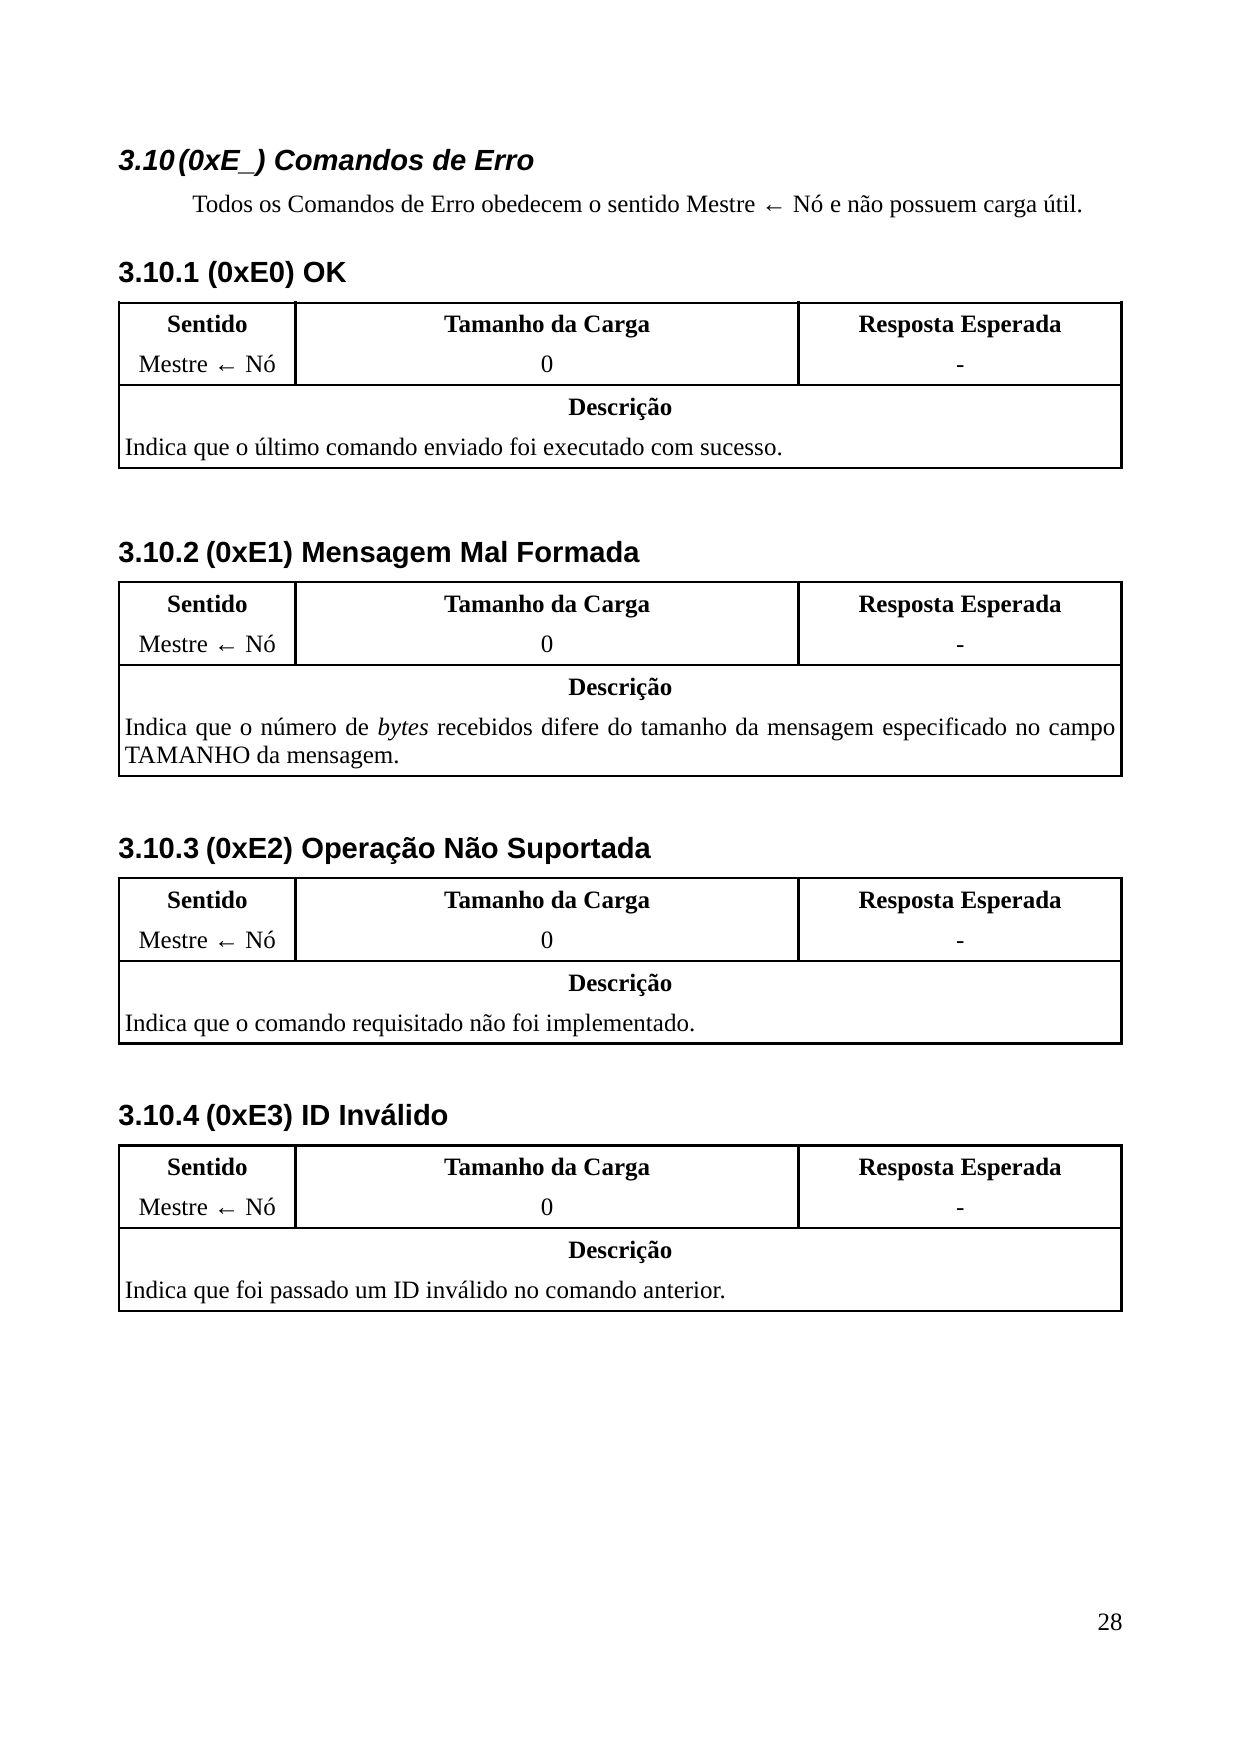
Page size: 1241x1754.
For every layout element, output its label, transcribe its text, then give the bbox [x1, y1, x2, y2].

table_cell Descrição [120, 386, 1120, 426]
table_header Sentido [120, 304, 294, 344]
table_cell 0 [297, 920, 797, 960]
table_cell - [800, 1187, 1120, 1227]
subtitle (0xE1) Mensagem Mal Formada [118, 535, 1122, 569]
table_cell 0 [297, 624, 797, 664]
table_header Sentido [120, 1147, 294, 1187]
table_cell Mestre ← Nó [120, 344, 294, 384]
table_cell Mestre ← Nó [120, 1187, 294, 1227]
table_cell - [800, 920, 1120, 960]
table_header Tamanho da Carga [297, 1147, 797, 1187]
table_cell Indica que o comando requisitado não foi implementado. [120, 1002, 1120, 1042]
table_header Tamanho da Carga [297, 879, 797, 919]
table_cell - [800, 624, 1120, 664]
subtitle (0xE3) ID Inválido [118, 1098, 1122, 1132]
table_header Tamanho da Carga [297, 583, 797, 623]
table_header Resposta Esperada [800, 304, 1120, 344]
table_cell Indica que o último comando enviado foi executado com sucesso. [120, 426, 1120, 467]
text Todos os Comandos de Erro obedecem o sentido Mestre ← Nó e não possuem carga útil. [118, 189, 1122, 218]
table_cell Indica que o número de bytes recebidos difere do tamanho da mensagem especificado no campo TAMANHO da mensagem. [120, 706, 1120, 775]
subtitle (0xE0) OK [118, 255, 1122, 289]
table_cell 0 [297, 1187, 797, 1227]
table_header Resposta Esperada [800, 1147, 1120, 1187]
table_header Sentido [120, 583, 294, 623]
table_header Tamanho da Carga [297, 304, 797, 344]
table_cell 0 [297, 344, 797, 384]
table_cell Indica que foi passado um ID inválido no comando anterior. [120, 1269, 1120, 1309]
table_header Resposta Esperada [800, 879, 1120, 919]
table_cell Descrição [120, 962, 1120, 1002]
table_header Sentido [120, 879, 294, 919]
table_cell Mestre ← Nó [120, 920, 294, 960]
table_cell Descrição [120, 666, 1120, 706]
subtitle (0xE_) Comandos de Erro [118, 143, 1122, 177]
table_cell Descrição [120, 1229, 1120, 1269]
subtitle (0xE2) Operação Não Suportada [118, 831, 1122, 864]
table_cell - [800, 344, 1120, 384]
table_header Resposta Esperada [800, 583, 1120, 623]
table_cell Mestre ← Nó [120, 624, 294, 664]
